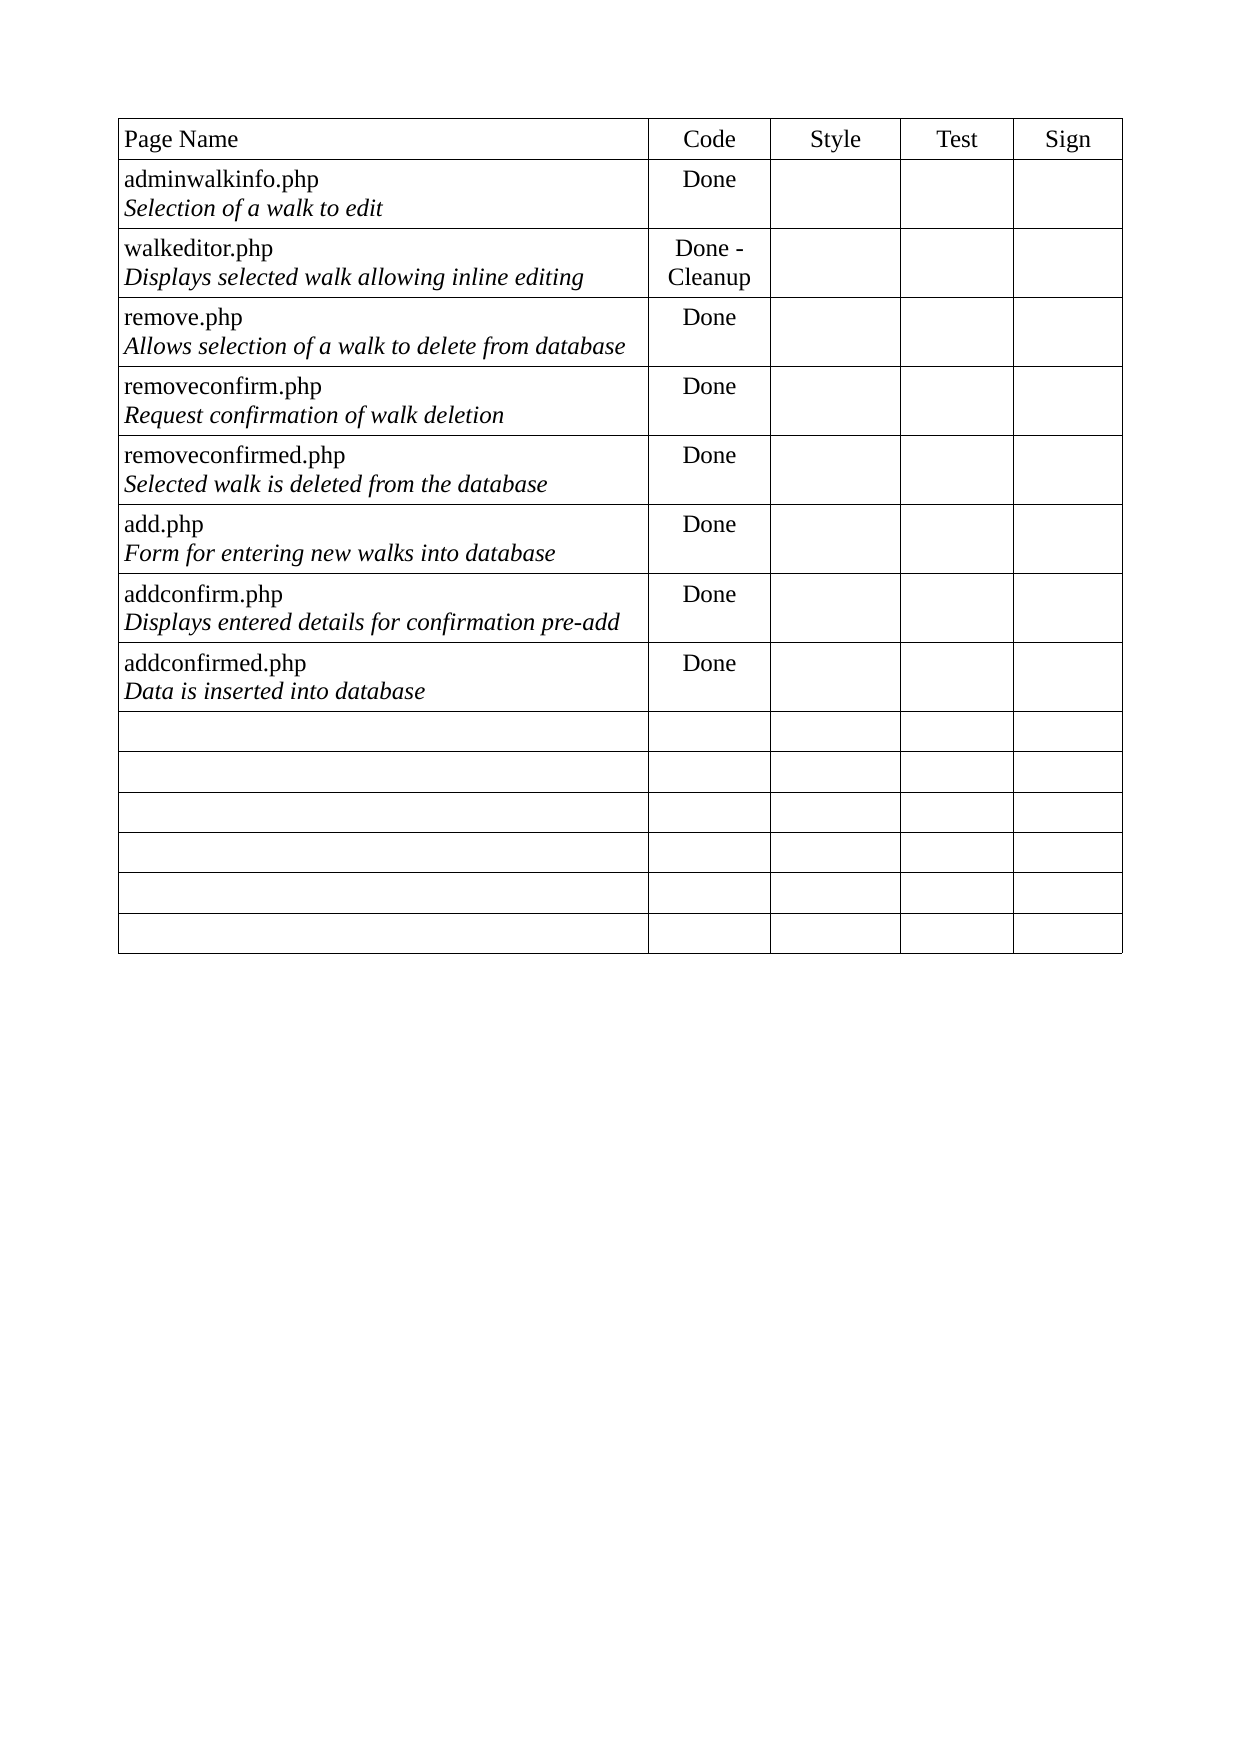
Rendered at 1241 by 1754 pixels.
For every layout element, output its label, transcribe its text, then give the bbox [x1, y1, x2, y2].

table_cell [1014, 793, 1122, 832]
table_cell [771, 574, 900, 642]
table_cell [119, 793, 648, 832]
table_cell [1014, 914, 1122, 953]
table_cell [901, 712, 1013, 751]
table_cell [771, 298, 900, 366]
table_cell Done [649, 298, 770, 366]
table_cell [771, 873, 900, 912]
table_header Style [771, 119, 900, 158]
table_cell [901, 367, 1013, 435]
table_cell [1014, 752, 1122, 792]
table_cell [901, 505, 1013, 573]
table_cell walkeditor.php Displays selected walk allowing inline editing [119, 229, 648, 297]
table_header Test [901, 119, 1013, 158]
table_header Page Name [119, 119, 648, 158]
table_cell [119, 833, 648, 872]
table_cell [1014, 298, 1122, 366]
table_cell [901, 229, 1013, 297]
table_cell [771, 229, 900, 297]
table_cell [1014, 160, 1122, 227]
table_cell [119, 752, 648, 792]
table_cell [901, 643, 1013, 711]
table_cell [901, 914, 1013, 953]
table_cell [771, 367, 900, 435]
table_cell [901, 298, 1013, 366]
table_cell [1014, 367, 1122, 435]
table_cell [901, 574, 1013, 642]
table_cell [901, 752, 1013, 792]
table_cell [901, 873, 1013, 912]
table_cell [119, 712, 648, 751]
table_cell removeconfirmed.php Selected walk is deleted from the database [119, 436, 648, 504]
table_cell [649, 914, 770, 953]
table_cell [901, 833, 1013, 872]
table_cell [901, 436, 1013, 504]
table_cell [649, 833, 770, 872]
table_cell [1014, 712, 1122, 751]
table_cell [901, 160, 1013, 227]
table_cell [771, 914, 900, 953]
table_cell [1014, 643, 1122, 711]
table_cell [1014, 229, 1122, 297]
table_cell Done [649, 643, 770, 711]
table_cell Done [649, 505, 770, 573]
table_cell [1014, 505, 1122, 573]
table_cell [1014, 833, 1122, 872]
table_cell Done [649, 436, 770, 504]
table_cell [119, 914, 648, 953]
table_cell remove.php Allows selection of a walk to delete from database [119, 298, 648, 366]
table_cell [771, 833, 900, 872]
table_cell [771, 752, 900, 792]
table_header Code [649, 119, 770, 158]
table_cell add.php Form for entering new walks into database [119, 505, 648, 573]
table_header Sign [1014, 119, 1122, 158]
table_cell [771, 793, 900, 832]
table_cell [649, 752, 770, 792]
table_cell [771, 505, 900, 573]
table_cell [119, 873, 648, 912]
table_cell [1014, 873, 1122, 912]
table_cell Done [649, 367, 770, 435]
table_cell Done [649, 160, 770, 227]
table_cell [649, 793, 770, 832]
table_cell [771, 712, 900, 751]
table_cell removeconfirm.php Request confirmation of walk deletion [119, 367, 648, 435]
table_cell Done - Cleanup [649, 229, 770, 297]
table_cell [649, 873, 770, 912]
table_cell adminwalkinfo.php Selection of a walk to edit [119, 160, 648, 227]
table_cell [771, 160, 900, 227]
table_cell Done [649, 574, 770, 642]
table_cell addconfirmed.php Data is inserted into database [119, 643, 648, 711]
table_cell [771, 436, 900, 504]
table_cell [1014, 574, 1122, 642]
table_cell [901, 793, 1013, 832]
table_cell [1014, 436, 1122, 504]
table_cell [771, 643, 900, 711]
table_cell [649, 712, 770, 751]
table_cell addconfirm.php Displays entered details for confirmation pre-add [119, 574, 648, 642]
